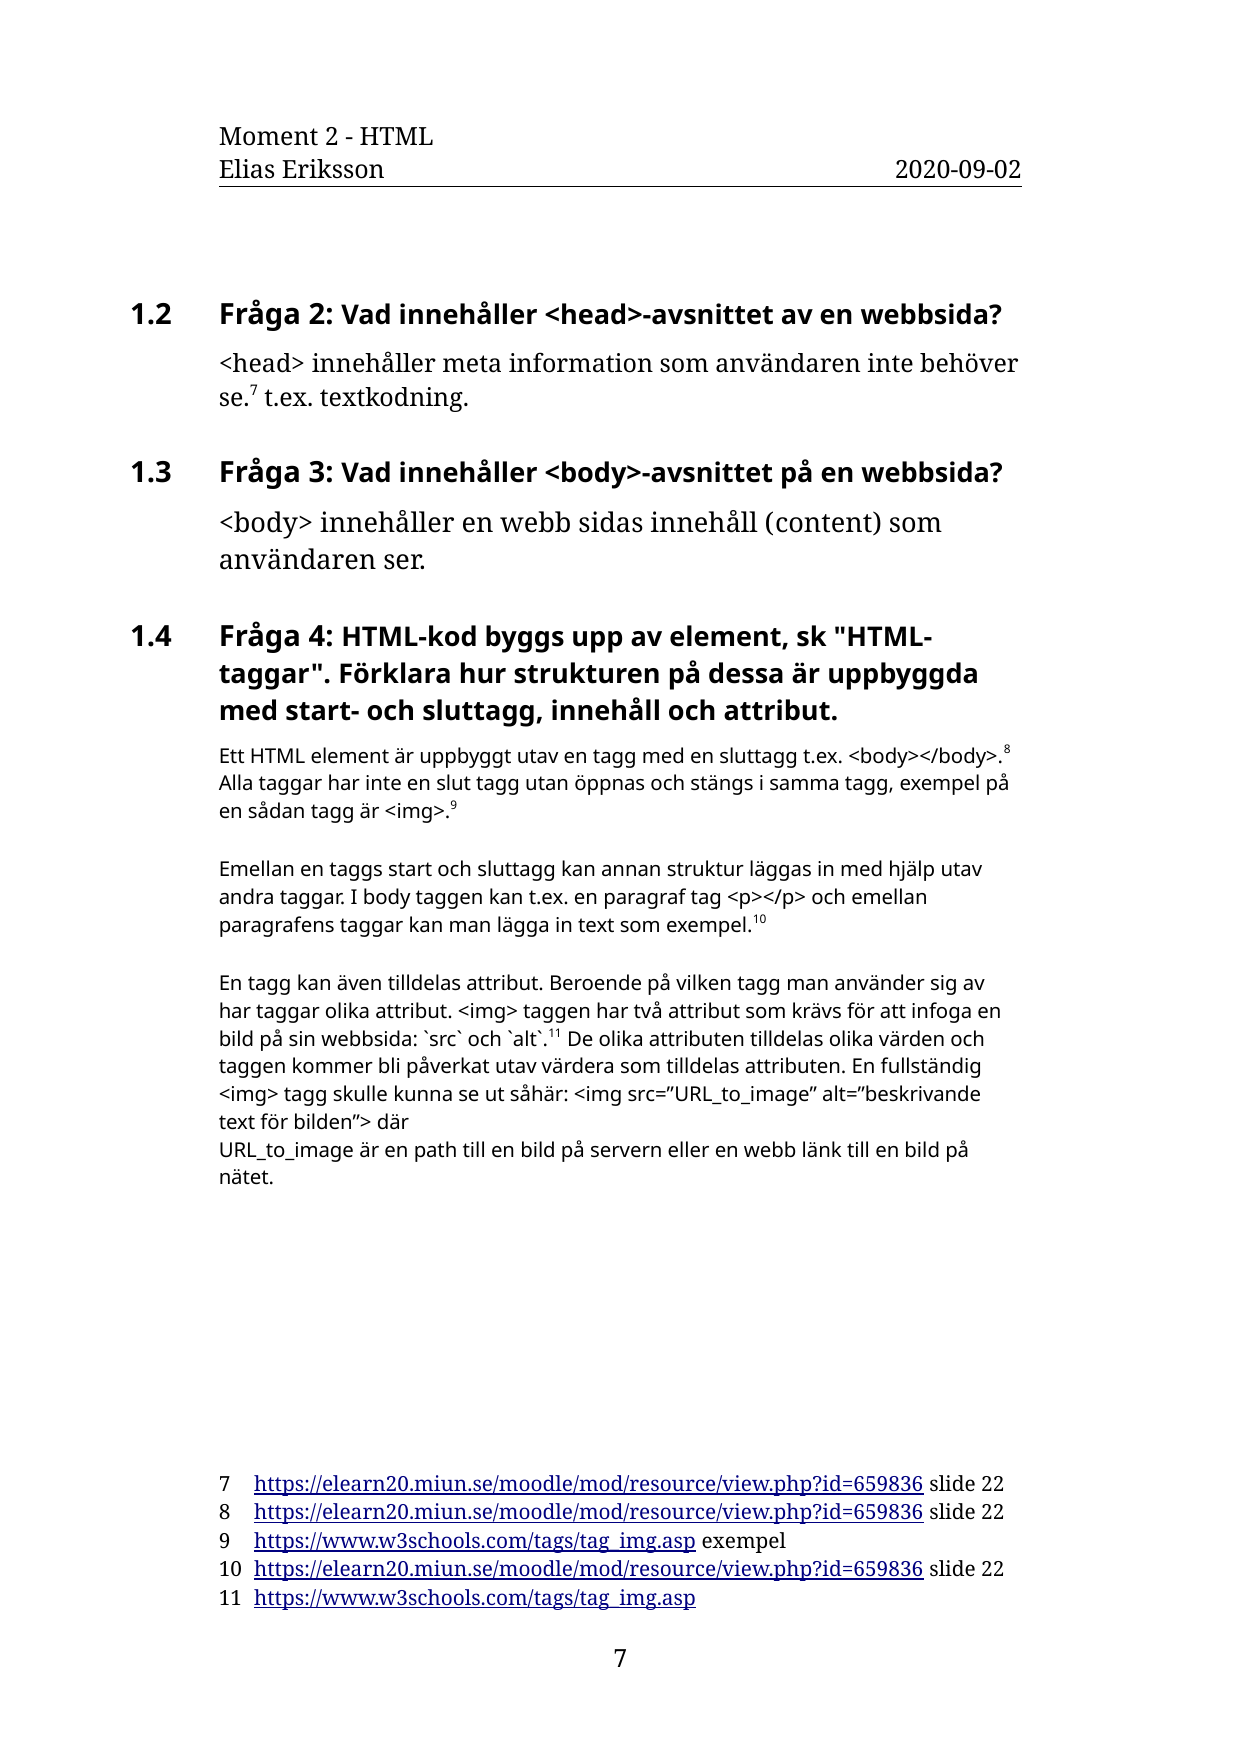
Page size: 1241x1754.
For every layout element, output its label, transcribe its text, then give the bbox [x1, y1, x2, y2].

text https://elearn20.miun.se/moodle/mod/resource/view.php?id=659836 slide 22 [218, 1469, 1022, 1497]
text https://elearn20.miun.se/moodle/mod/resource/view.php?id=659836 slide 22 [218, 1497, 1022, 1526]
text <head> innehåller meta information som användaren inte behöver se. t.ex. textkodning. [218, 346, 1022, 414]
text https://www.w3schools.com/tags/tag_img.asp exempel [218, 1526, 1022, 1554]
text https://elearn20.miun.se/moodle/mod/resource/view.php?id=659836 slide 22 [218, 1554, 1022, 1583]
subtitle Fråga 2: Vad innehåller <head>-avsnittet av en webbsida? [130, 293, 1022, 333]
text En tagg kan även tilldelas attribut. Beroende på vilken tagg man använder sig av har taggar olika attribut. <img> taggen har två attribut som krävs för att infoga en bild på sin webbsida: `src` och `alt`. De olika attributen tilldelas olika värden och taggen kommer bli påverkat utav värdera som tilldelas attributen. En fullständig <img> tagg skulle kunna se ut såhär: <img src=”URL_to_image” alt=”beskrivande text för bilden”> där URL_to_image är en path till en bild på servern eller en webb länk till en bild på nätet. [218, 969, 1022, 1191]
subtitle Fråga 4: HTML-kod byggs upp av element, sk "HTML-taggar". Förklara hur strukturen på dessa är uppbyggda med start- och sluttagg, innehåll och attribut. [130, 615, 1022, 728]
subtitle Fråga 3: Vad innehåller <body>-avsnittet på en webbsida? [130, 451, 1022, 491]
text Ett HTML element är uppbyggt utav en tagg med en sluttagg t.ex. <body></body>. Alla taggar har inte en slut tagg utan öppnas och stängs i samma tagg, exempel på en sådan tagg är <img>. [218, 741, 1022, 824]
text https://www.w3schools.com/tags/tag_img.asp [218, 1583, 1022, 1611]
text <body> innehåller en webb sidas innehåll (content) som användaren ser. [218, 504, 1022, 578]
text Emellan en taggs start och sluttagg kan annan struktur läggas in med hjälp utav andra taggar. I body taggen kan t.ex. en paragraf tag <p></p> och emellan paragrafens taggar kan man lägga in text som exempel. [218, 855, 1022, 938]
